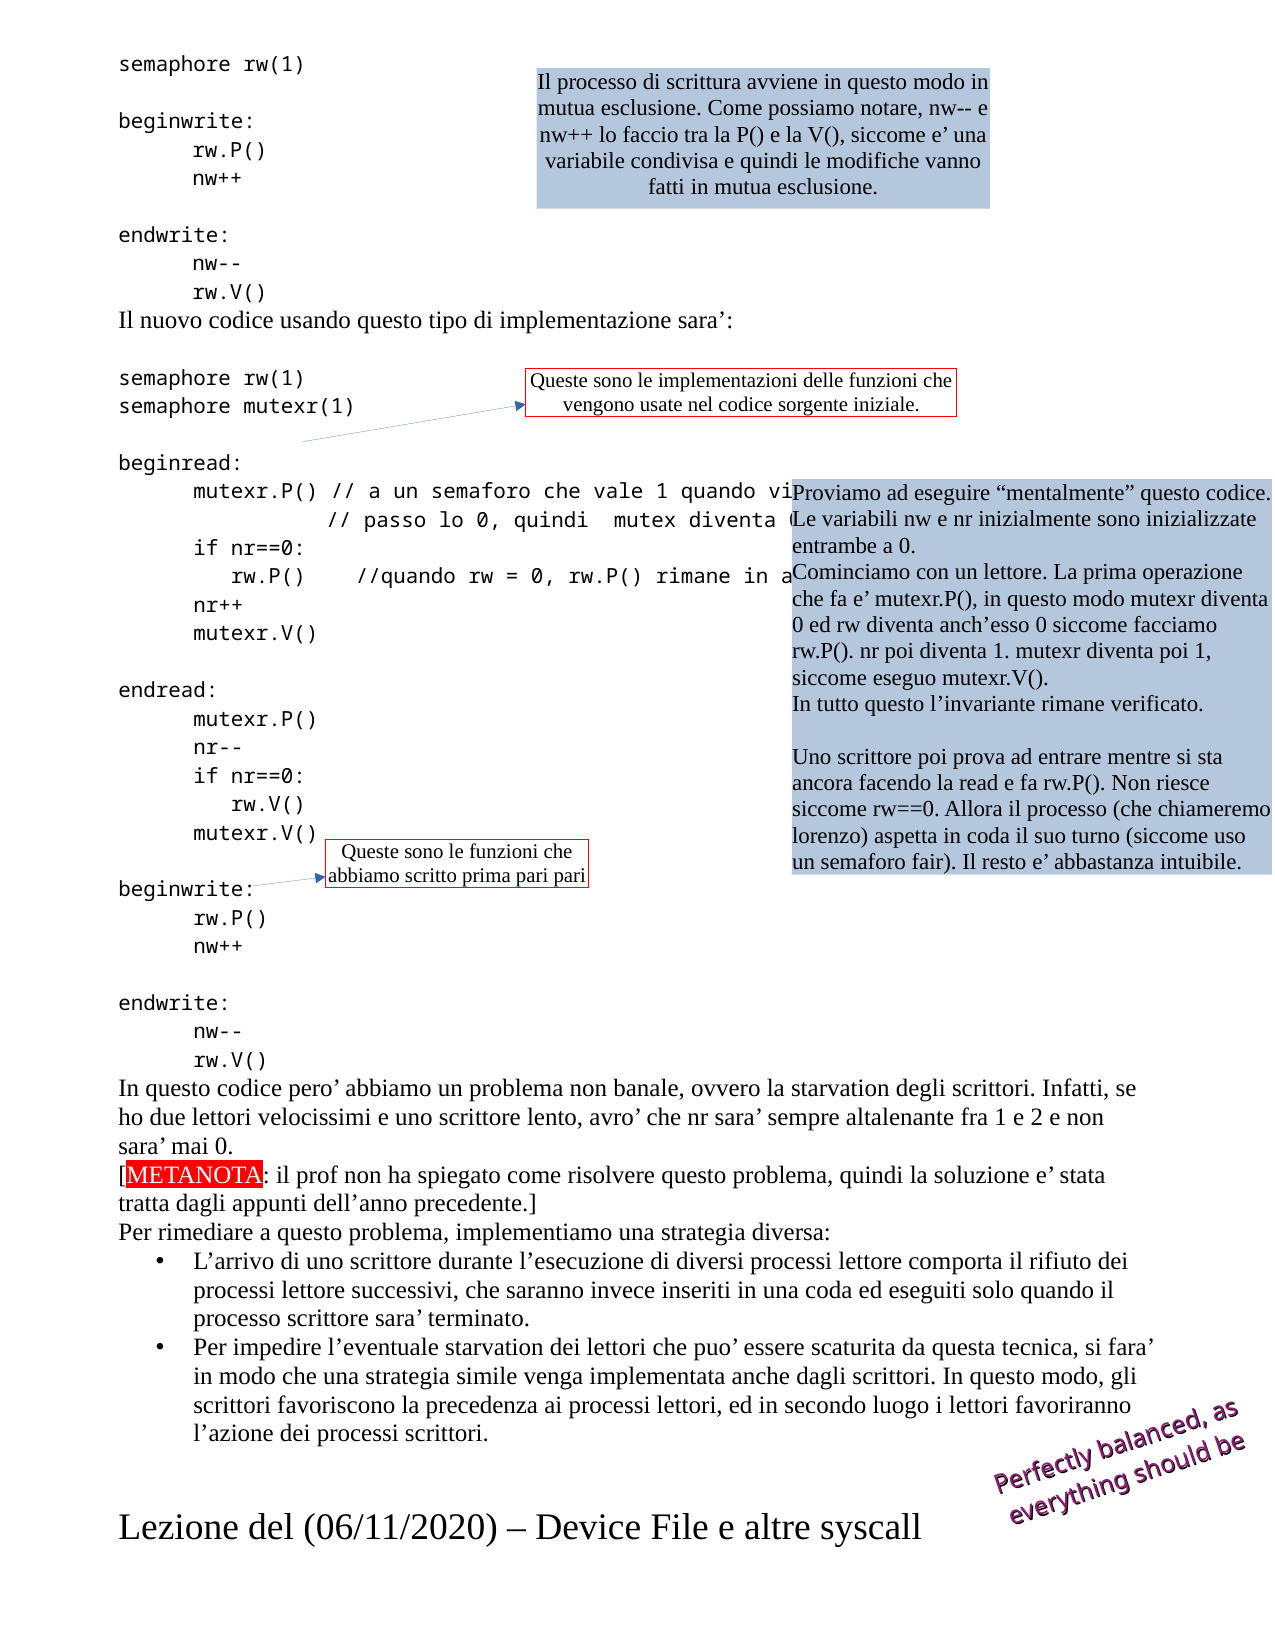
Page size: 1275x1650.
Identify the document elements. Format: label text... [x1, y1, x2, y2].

text Lezione del (06/11/2020) – Device File e altre syscall [118, 1505, 1157, 1548]
text nw-- [118, 1017, 1157, 1045]
text semaphore mutexr(1) [445, 391, 1157, 419]
text rw.P() [118, 135, 536, 163]
text rw.P() //quando rw = 0, rw.P() rimane in attesa [118, 562, 791, 590]
text semaphore mutexr(1) [118, 391, 525, 419]
text [990, 135, 1157, 163]
text semaphore mutexr(1) [526, 391, 956, 416]
text [METANOTA: il prof non ha spiegato come risolvere questo problema, quindi la soluzione e’ stata tratta dagli appunti dell’anno precedente.] [118, 1160, 1157, 1217]
text beginwrite: [118, 874, 1157, 903]
list Per impedire l’eventuale starvation dei lettori che puo’ essere scaturita da questa tecnica, si fara’ in modo che una strategia simile venga implementata anche dagli scrittori. In questo modo, gli scrittori favoriscono la precedenza ai processi lettori, ed in secondo luogo i lettori favoriranno l’azione dei processi scrittori. [156, 1332, 1157, 1447]
text In questo codice pero’ abbiamo un problema non banale, ovvero la starvation degli scrittori. Infatti, se ho due lettori velocissimi e uno scrittore lento, avro’ che nr sara’ sempre altalenante fra 1 e 2 e non sara’ mai 0. [118, 1073, 1157, 1160]
text semaphore rw(1) [118, 49, 1157, 78]
text rw.V() [118, 1045, 1157, 1073]
text endwrite: [118, 988, 1157, 1017]
text beginread: [118, 448, 1157, 476]
text nw-- [118, 248, 1157, 277]
text mutexr.V() [118, 618, 791, 647]
text if nr==0: [118, 761, 791, 789]
text Il nuovo codice usando questo tipo di implementazione sara’: [118, 305, 1157, 334]
text if nr==0: [118, 533, 791, 562]
text rw.V() [118, 789, 791, 818]
text mutexr.V() [118, 818, 791, 846]
text beginwrite: [118, 106, 536, 135]
text nr-- [118, 732, 791, 761]
text nr++ [118, 590, 791, 618]
text rw.V() [118, 277, 1157, 305]
text endwrite: [118, 220, 1157, 248]
text mutexr.P() [118, 704, 791, 732]
text nw++ [118, 931, 1157, 960]
text nw++ [118, 163, 536, 192]
text endread: [118, 675, 791, 704]
list L’arrivo di uno scrittore durante l’esecuzione di diversi processi lettore comporta il rifiuto dei processi lettore successivi, che saranno invece inseriti in una coda ed eseguiti solo quando il processo scrittore sara’ terminato. [156, 1246, 1157, 1332]
text [990, 163, 1157, 192]
text [990, 106, 1157, 135]
text Per rimediare a questo problema, implementiamo una strategia diversa: [118, 1217, 1157, 1246]
text semaphore rw(1) [118, 363, 1157, 391]
text mutexr.P() // a un semaforo che vale 1 quando vien fatta la P // passo lo 0, quindi mutex diventa 0 [118, 476, 1157, 533]
text rw.P() [118, 903, 1157, 931]
